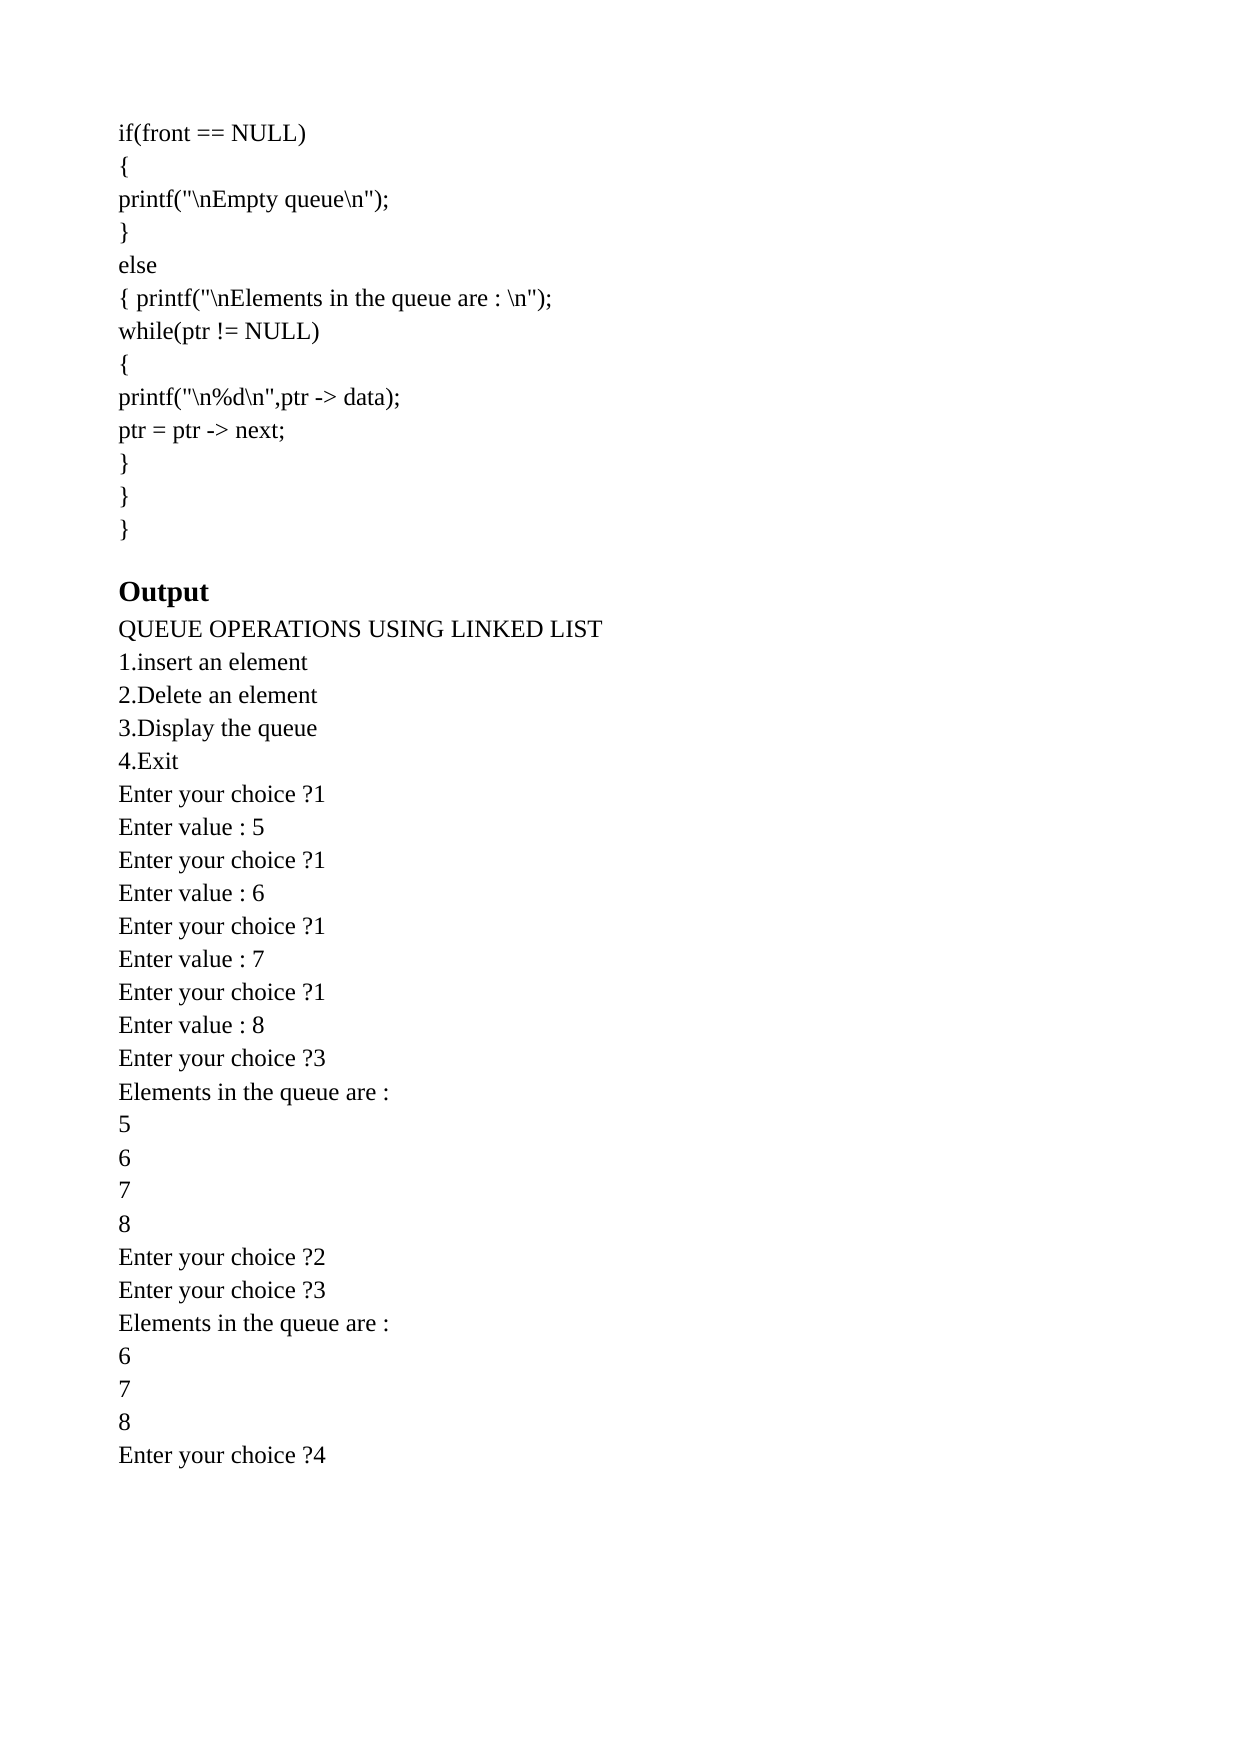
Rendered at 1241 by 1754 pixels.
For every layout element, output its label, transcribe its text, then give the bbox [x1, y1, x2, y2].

text Enter your choice ?4 [118, 1440, 1122, 1468]
text Elements in the queue are : [118, 1308, 1122, 1336]
text } [118, 448, 1122, 477]
text 8 [118, 1407, 1122, 1436]
text } [118, 217, 1122, 246]
text Enter your choice ?1 [118, 911, 1122, 940]
text Enter value : 5 [118, 812, 1122, 841]
text else [118, 250, 1122, 279]
text Enter value : 6 [118, 878, 1122, 907]
text Elements in the queue are : [118, 1077, 1122, 1105]
text printf("\nEmpty queue\n"); [118, 184, 1122, 213]
text 3.Display the queue [118, 713, 1122, 742]
text { [118, 151, 1122, 180]
text 8 [118, 1209, 1122, 1237]
text printf("\n%d\n",ptr -> data); [118, 382, 1122, 411]
text while(ptr != NULL) [118, 316, 1122, 345]
text 6 [118, 1143, 1122, 1171]
text 6 [118, 1341, 1122, 1369]
text Enter your choice ?1 [118, 779, 1122, 808]
text Enter value : 7 [118, 944, 1122, 973]
text Enter your choice ?1 [118, 845, 1122, 874]
text QUEUE OPERATIONS USING LINKED LIST [118, 614, 1122, 643]
text Enter value : 8 [118, 1011, 1122, 1039]
text if(front == NULL) [118, 118, 1122, 147]
text } [118, 514, 1122, 543]
text 4.Exit [118, 746, 1122, 775]
text 7 [118, 1374, 1122, 1402]
text Enter your choice ?3 [118, 1275, 1122, 1303]
text Enter your choice ?3 [118, 1043, 1122, 1072]
text { [118, 349, 1122, 378]
text Enter your choice ?1 [118, 977, 1122, 1006]
text { printf("\nElements in the queue are : \n"); [118, 283, 1122, 312]
text 1.insert an element [118, 647, 1122, 676]
subtitle Output [118, 574, 1122, 608]
text ptr = ptr -> next; [118, 415, 1122, 444]
text 7 [118, 1176, 1122, 1204]
text 2.Delete an element [118, 680, 1122, 709]
text } [118, 481, 1122, 510]
text 5 [118, 1109, 1122, 1138]
text Enter your choice ?2 [118, 1242, 1122, 1270]
